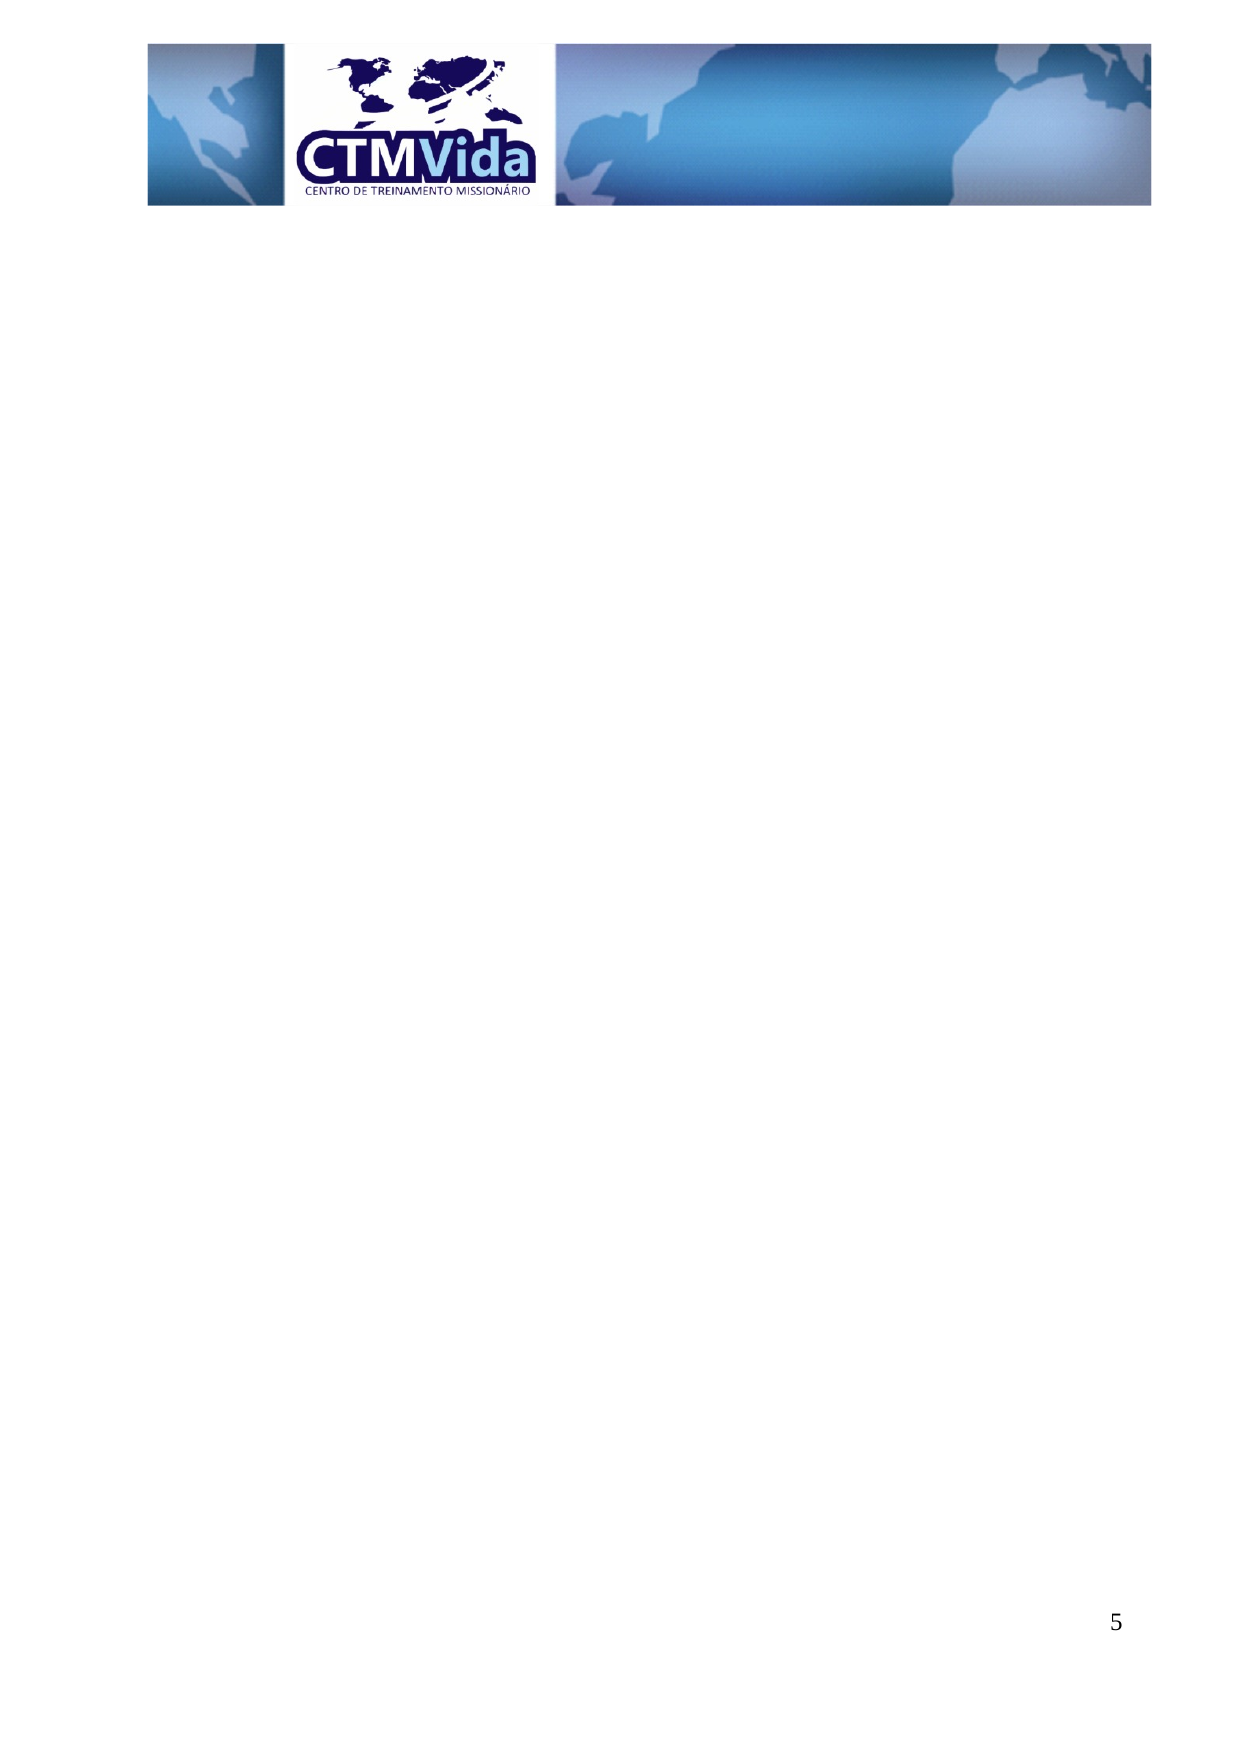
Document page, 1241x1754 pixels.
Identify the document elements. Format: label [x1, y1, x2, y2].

picture [147, 43, 1152, 206]
